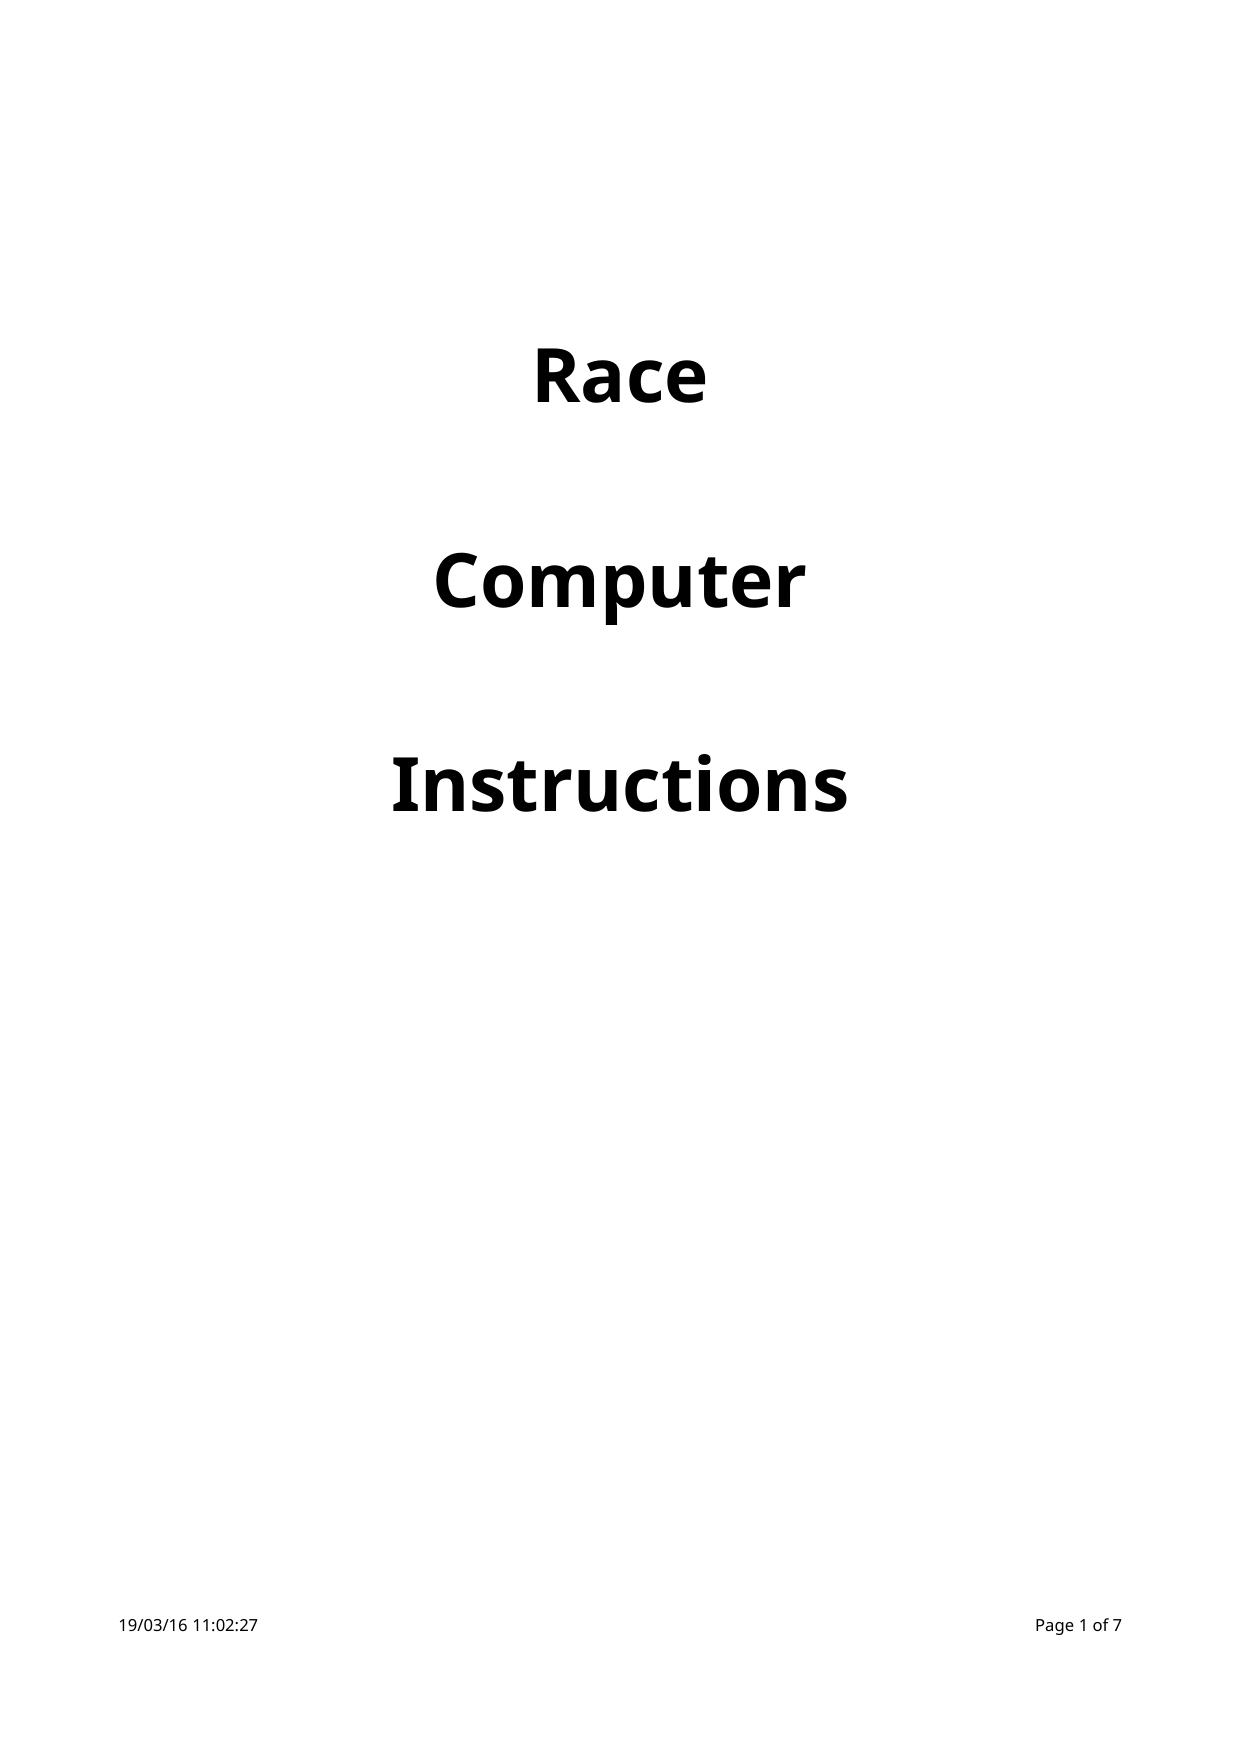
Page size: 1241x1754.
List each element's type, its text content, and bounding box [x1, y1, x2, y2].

text Instructions [118, 731, 1122, 833]
text Race [118, 322, 1122, 425]
text Computer [118, 527, 1122, 629]
